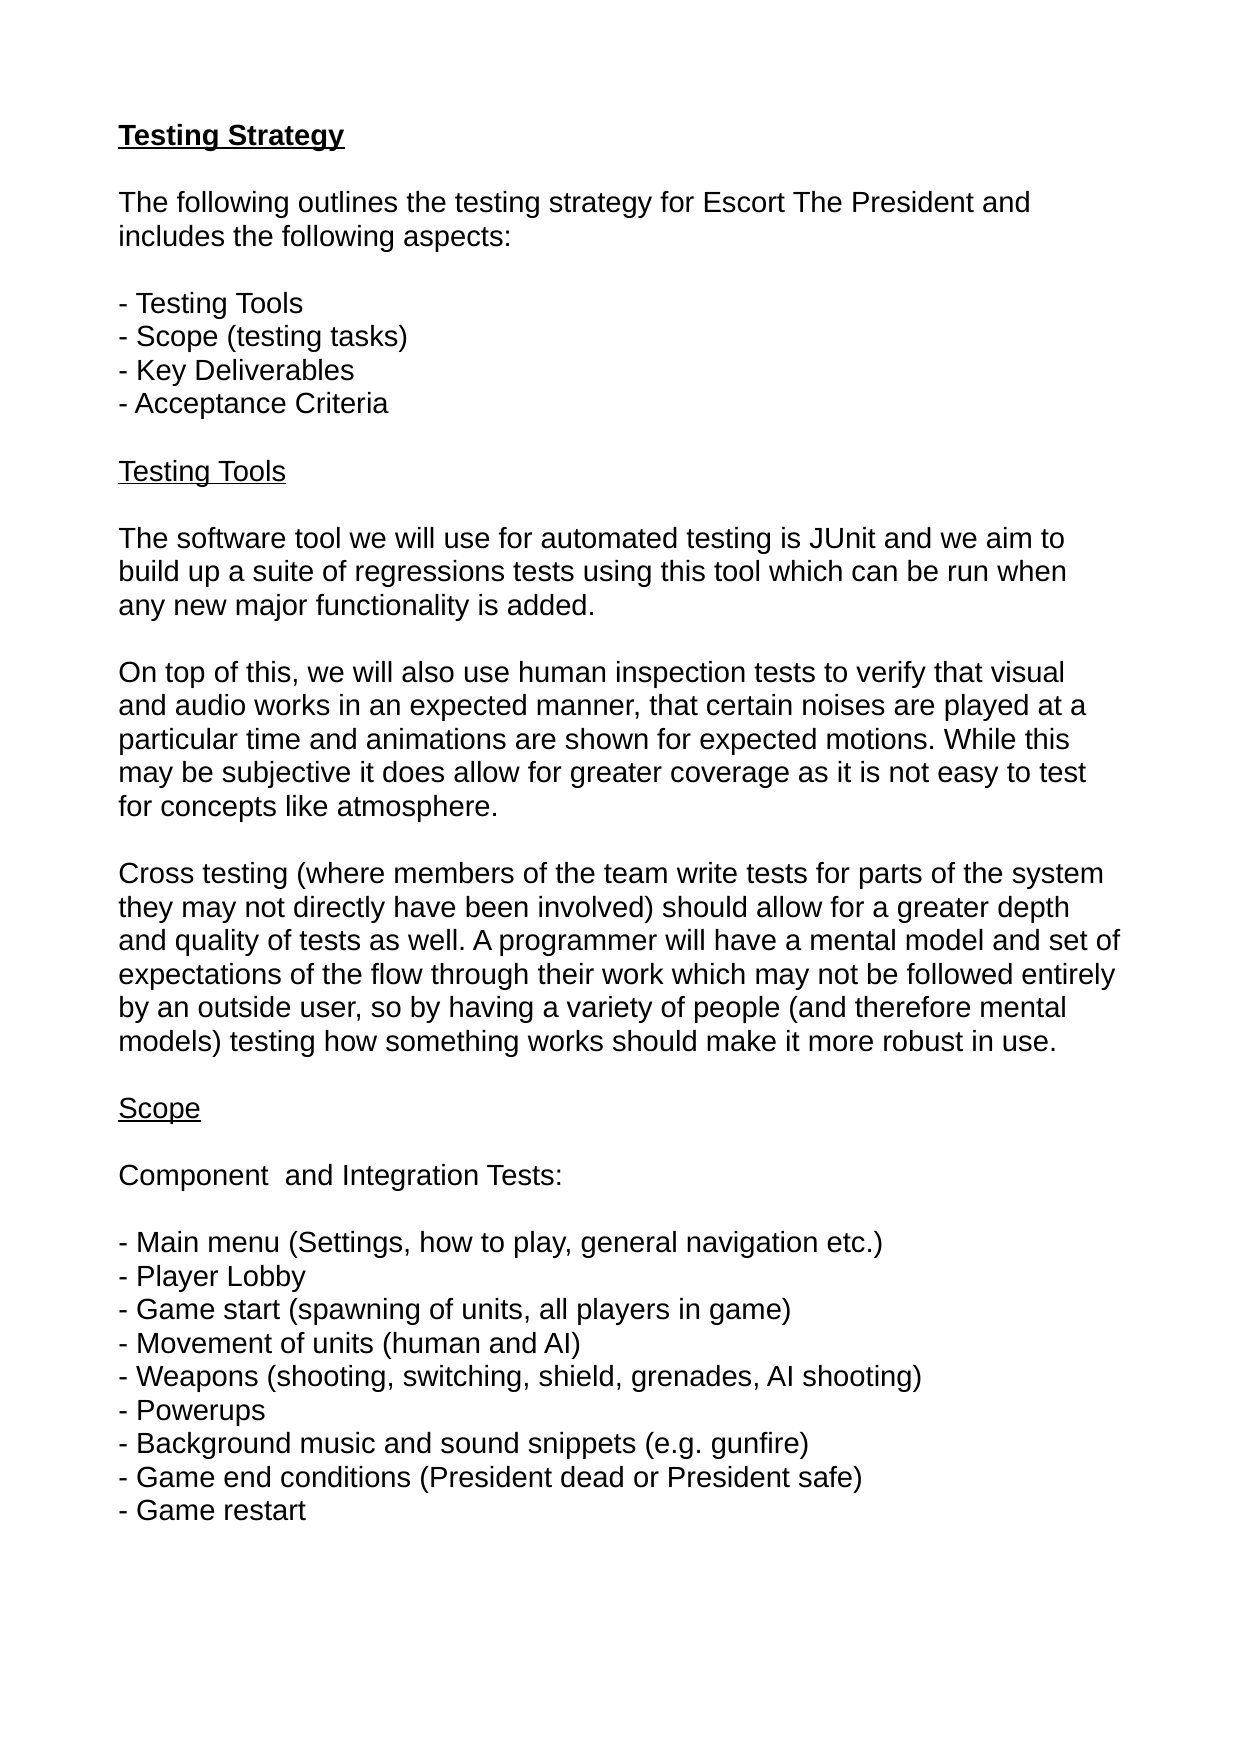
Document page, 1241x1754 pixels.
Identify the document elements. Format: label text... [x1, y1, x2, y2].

text - Background music and sound snippets (e.g. gunfire) [118, 1426, 1122, 1460]
text - Acceptance Criteria [118, 386, 1122, 420]
text Testing Strategy [118, 118, 1122, 152]
text The software tool we will use for automated testing is JUnit and we aim to build up a suite of regressions tests using this tool which can be run when any new major functionality is added. [118, 521, 1122, 621]
text - Key Deliverables [118, 353, 1122, 386]
text On top of this, we will also use human inspection tests to verify that visual and audio works in an expected manner, that certain noises are played at a particular time and animations are shown for expected motions. While this may be subjective it does allow for greater coverage as it is not easy to test for concepts like atmosphere. [118, 655, 1122, 822]
text Component and Integration Tests: [118, 1158, 1122, 1191]
text Testing Tools [118, 453, 1122, 487]
text - Movement of units (human and AI) [118, 1326, 1122, 1359]
text The following outlines the testing strategy for Escort The President and includes the following aspects: [118, 185, 1122, 252]
text - Player Lobby [118, 1258, 1122, 1292]
text - Weapons (shooting, switching, shield, grenades, AI shooting) [118, 1359, 1122, 1393]
text - Main menu (Settings, how to play, general navigation etc.) [118, 1225, 1122, 1258]
text - Scope (testing tasks) [118, 319, 1122, 353]
text - Game end conditions (President dead or President safe) [118, 1460, 1122, 1493]
text - Powerups [118, 1393, 1122, 1426]
text - Testing Tools [118, 286, 1122, 319]
text Cross testing (where members of the team write tests for parts of the system they may not directly have been involved) should allow for a greater depth and quality of tests as well. A programmer will have a mental model and set of expectations of the flow through their work which may not be followed entirely by an outside user, so by having a variety of people (and therefore mental models) testing how something works should make it more robust in use. [118, 856, 1122, 1057]
text - Game restart [118, 1493, 1122, 1527]
text - Game start (spawning of units, all players in game) [118, 1292, 1122, 1326]
text Scope [118, 1091, 1122, 1124]
